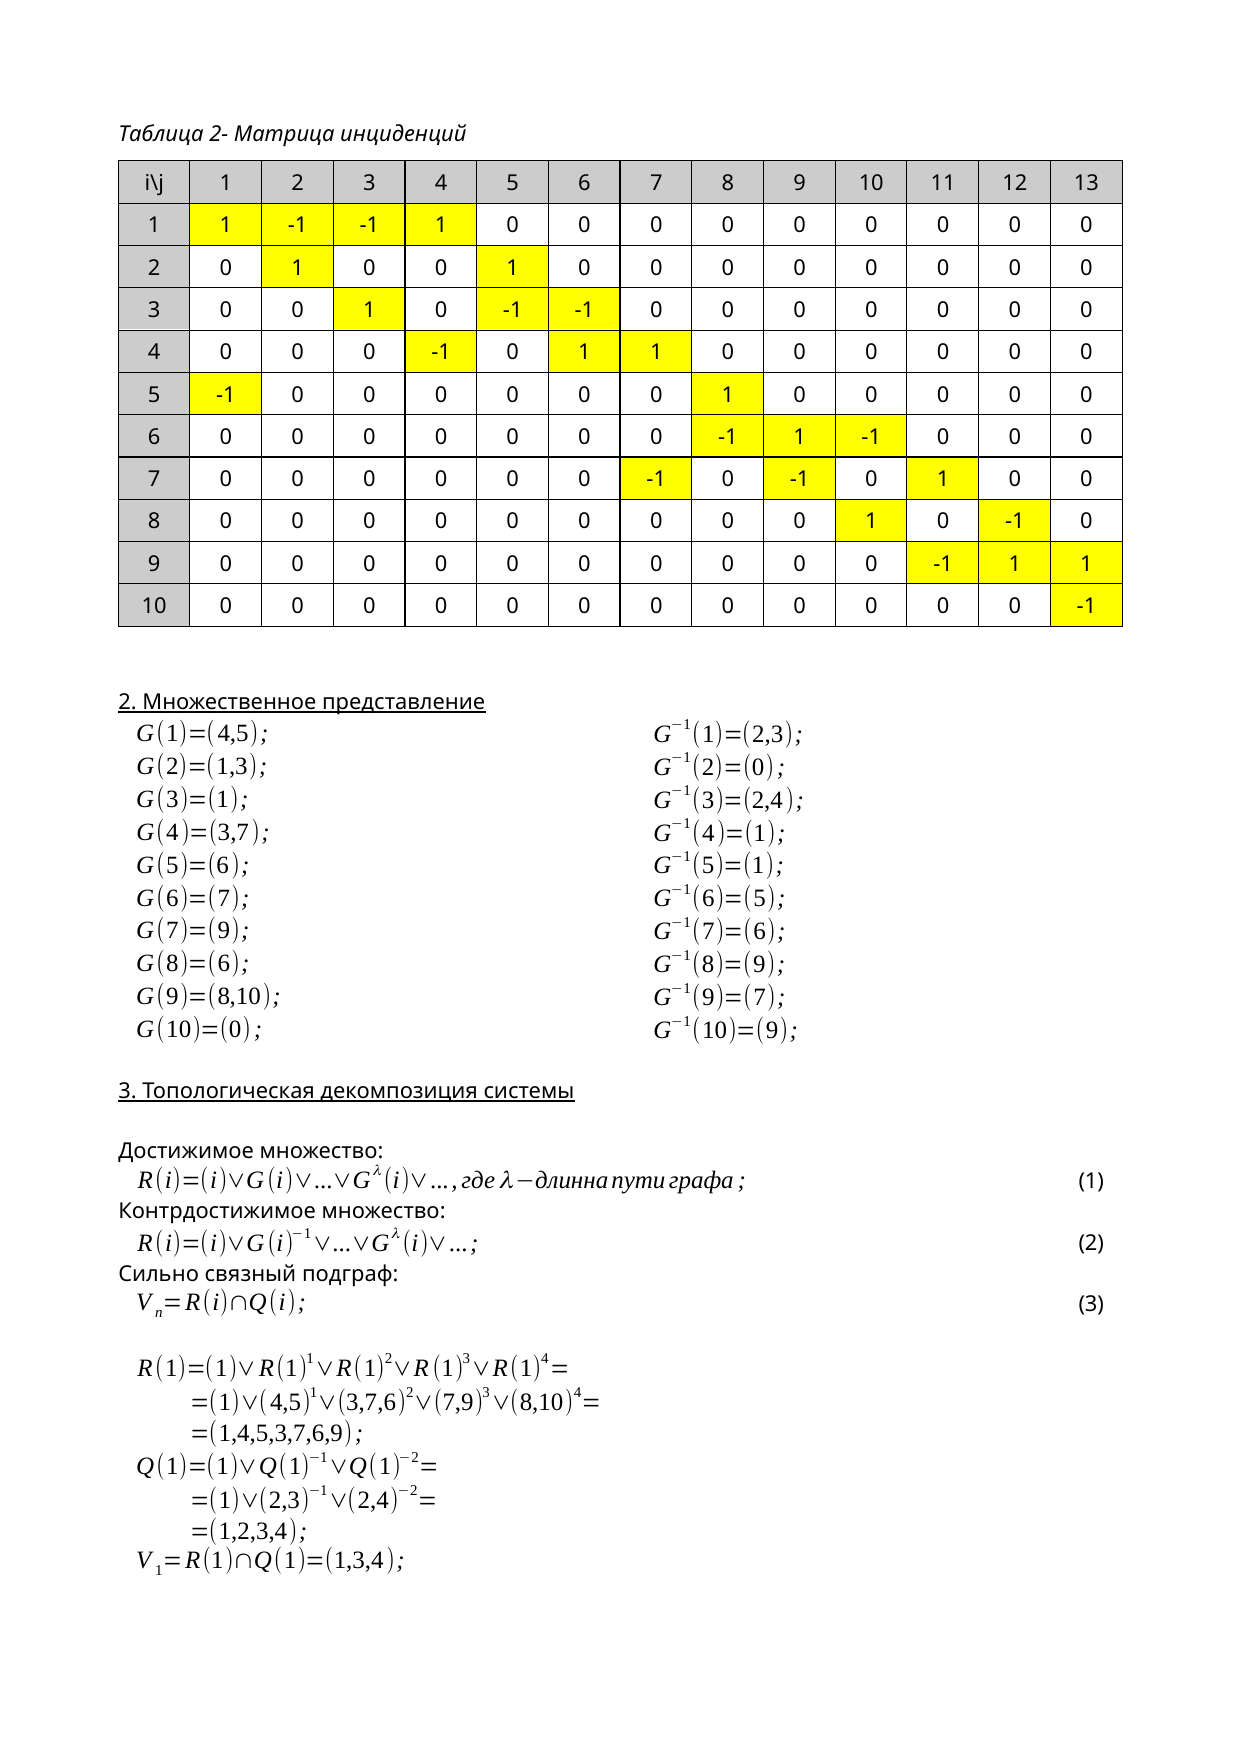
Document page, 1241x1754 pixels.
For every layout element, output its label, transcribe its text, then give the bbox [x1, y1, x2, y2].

table_cell 0 [262, 500, 333, 541]
table_cell 0 [621, 204, 691, 245]
table_header 5 [477, 161, 548, 203]
table_cell 0 [836, 458, 906, 499]
table_cell 0 [190, 288, 261, 329]
table_cell 0 [692, 458, 763, 499]
table_cell 0 [836, 373, 906, 414]
table_cell 1 [477, 246, 548, 287]
table_cell 0 [190, 584, 261, 626]
table_cell -1 [979, 500, 1050, 541]
table_cell -1 [549, 288, 619, 329]
table_cell 0 [692, 246, 763, 287]
table_cell 1 [836, 500, 906, 541]
table_cell 0 [907, 415, 978, 456]
table_cell -1 [907, 542, 978, 583]
table_cell 0 [692, 288, 763, 329]
table_cell 0 [621, 373, 691, 414]
table_cell 0 [764, 542, 835, 583]
table_cell 1 [764, 415, 835, 456]
table_cell 0 [836, 288, 906, 329]
table_cell 0 [406, 288, 476, 329]
table_cell -1 [1051, 584, 1122, 626]
table_cell 0 [406, 246, 476, 287]
table_cell 2 [119, 246, 189, 287]
table_cell 0 [406, 500, 476, 541]
table_cell 0 [334, 246, 404, 287]
text (1) [118, 1164, 1122, 1195]
table_cell 0 [621, 542, 691, 583]
table_cell 4 [119, 331, 189, 372]
table_cell 0 [406, 373, 476, 414]
table_header 6 [549, 161, 619, 203]
table_cell 0 [549, 373, 619, 414]
table_header 4 [406, 161, 476, 203]
table_cell 9 [119, 542, 189, 583]
table_cell 7 [119, 458, 189, 499]
table_cell 0 [764, 331, 835, 372]
table_cell 0 [764, 288, 835, 329]
table_cell 0 [979, 584, 1050, 626]
table_cell 0 [907, 500, 978, 541]
table_header 12 [979, 161, 1050, 203]
table_cell 0 [979, 373, 1050, 414]
table_cell -1 [406, 331, 476, 372]
table_cell 0 [262, 584, 333, 626]
table_cell 0 [549, 204, 619, 245]
table_cell 1 [1051, 542, 1122, 583]
table_cell 3 [119, 288, 189, 329]
table_cell 0 [262, 288, 333, 329]
table_cell 0 [836, 584, 906, 626]
table_cell 1 [692, 373, 763, 414]
table_cell -1 [692, 415, 763, 456]
table_cell 0 [549, 246, 619, 287]
table_cell 0 [764, 584, 835, 626]
table_cell 0 [334, 331, 404, 372]
table_header 1 [190, 161, 261, 203]
table_cell 0 [1051, 415, 1122, 456]
table_header 9 [764, 161, 835, 203]
table_cell 0 [907, 288, 978, 329]
table_cell 0 [477, 584, 548, 626]
table_cell 0 [764, 246, 835, 287]
table_cell 0 [836, 331, 906, 372]
table_cell 0 [190, 458, 261, 499]
table_cell 0 [190, 542, 261, 583]
table_cell 0 [1051, 331, 1122, 372]
table_cell 0 [262, 415, 333, 456]
table_cell 0 [406, 542, 476, 583]
table_cell 0 [764, 500, 835, 541]
table_cell -1 [764, 458, 835, 499]
table_cell 0 [477, 373, 548, 414]
table_cell 1 [621, 331, 691, 372]
table_cell 0 [549, 584, 619, 626]
table_cell 0 [190, 500, 261, 541]
table_cell 0 [406, 458, 476, 499]
table_cell 0 [1051, 373, 1122, 414]
table_cell 1 [334, 288, 404, 329]
table_cell 0 [621, 500, 691, 541]
table_cell 0 [262, 373, 333, 414]
table_cell 6 [119, 415, 189, 456]
table_cell 1 [549, 331, 619, 372]
table_cell 0 [334, 584, 404, 626]
table_header 10 [836, 161, 906, 203]
table_cell 0 [262, 542, 333, 583]
table_cell 0 [979, 204, 1050, 245]
table_cell -1 [836, 415, 906, 456]
text 3. Топологическая декомпозиция системы [118, 1075, 1122, 1105]
table_cell 5 [119, 373, 189, 414]
table_cell 0 [406, 415, 476, 456]
table_cell -1 [262, 204, 333, 245]
table_cell 0 [764, 373, 835, 414]
table_cell 0 [836, 542, 906, 583]
table_cell -1 [477, 288, 548, 329]
table_header 7 [621, 161, 691, 203]
table_header 13 [1051, 161, 1122, 203]
table_cell 0 [907, 204, 978, 245]
table_cell 1 [119, 204, 189, 245]
table_cell 1 [262, 246, 333, 287]
text 2. Множественное представление [118, 686, 1122, 716]
table_cell 0 [979, 331, 1050, 372]
table_cell 0 [764, 204, 835, 245]
text Контрдостижимое множество: [118, 1195, 1122, 1225]
table_cell 0 [621, 288, 691, 329]
table_cell 0 [477, 415, 548, 456]
table_cell 0 [692, 542, 763, 583]
table_cell 0 [477, 542, 548, 583]
table_cell 0 [1051, 246, 1122, 287]
table_cell 1 [190, 204, 261, 245]
table_cell 0 [692, 584, 763, 626]
table_cell 0 [836, 246, 906, 287]
table_cell 8 [119, 500, 189, 541]
table_cell 0 [1051, 458, 1122, 499]
table_cell 0 [262, 458, 333, 499]
table_cell -1 [621, 458, 691, 499]
table_cell 0 [621, 584, 691, 626]
table_cell 0 [1051, 288, 1122, 329]
table_cell 0 [907, 331, 978, 372]
table_cell 0 [477, 500, 548, 541]
text Таблица 2- Матрица инциденций [118, 118, 1122, 148]
table_cell 0 [692, 500, 763, 541]
table_cell 10 [119, 584, 189, 626]
table_cell 0 [549, 458, 619, 499]
table_cell 0 [907, 373, 978, 414]
table_cell 0 [262, 331, 333, 372]
table_cell 0 [334, 542, 404, 583]
table_cell 0 [692, 204, 763, 245]
table_cell 0 [190, 331, 261, 372]
table_header 8 [692, 161, 763, 203]
table_cell 1 [406, 204, 476, 245]
table_cell 1 [907, 458, 978, 499]
table_cell 0 [549, 500, 619, 541]
table_cell 0 [621, 246, 691, 287]
table_cell 0 [334, 415, 404, 456]
table_header i\j [119, 161, 189, 203]
table_cell 0 [406, 584, 476, 626]
table_header 3 [334, 161, 404, 203]
text (2) [118, 1225, 1122, 1258]
table_cell 1 [979, 542, 1050, 583]
table_cell 0 [1051, 204, 1122, 245]
table_cell 0 [190, 415, 261, 456]
table_cell -1 [334, 204, 404, 245]
table_cell 0 [979, 415, 1050, 456]
text (3) [118, 1288, 1122, 1320]
table_header 2 [262, 161, 333, 203]
table_cell 0 [334, 373, 404, 414]
table_cell 0 [836, 204, 906, 245]
table_cell 0 [334, 500, 404, 541]
table_cell 0 [477, 458, 548, 499]
table_header 11 [907, 161, 978, 203]
text Достижимое множество: [118, 1134, 1122, 1164]
table_cell 0 [979, 246, 1050, 287]
table_cell 0 [334, 458, 404, 499]
table_cell 0 [979, 288, 1050, 329]
table_cell 0 [692, 331, 763, 372]
table_cell 0 [907, 246, 978, 287]
table_cell 0 [549, 415, 619, 456]
table_cell 0 [979, 458, 1050, 499]
table_cell -1 [190, 373, 261, 414]
table_cell 0 [1051, 500, 1122, 541]
table_cell 0 [907, 584, 978, 626]
table_cell 0 [549, 542, 619, 583]
table_cell 0 [190, 246, 261, 287]
table_cell 0 [621, 415, 691, 456]
table_cell 0 [477, 331, 548, 372]
table_cell 0 [477, 204, 548, 245]
text Сильно связный подграф: [118, 1258, 1122, 1288]
